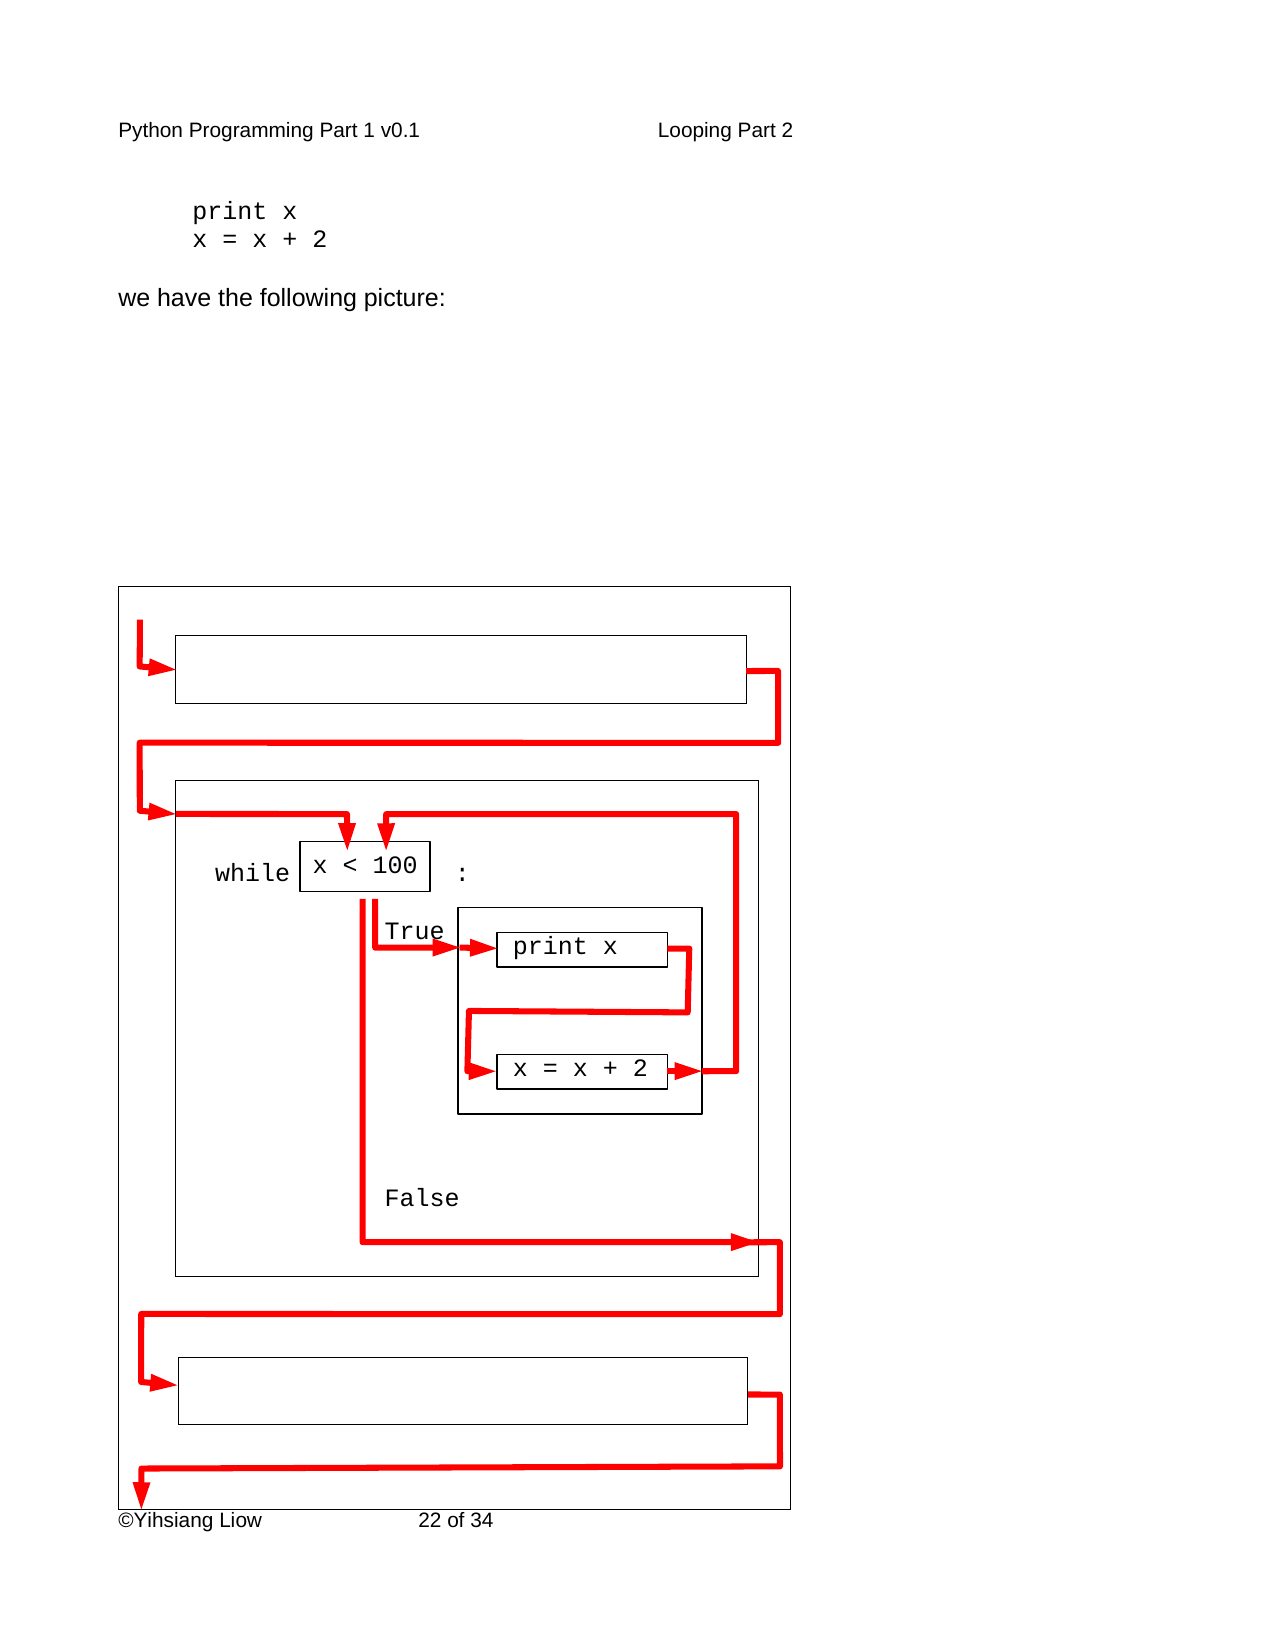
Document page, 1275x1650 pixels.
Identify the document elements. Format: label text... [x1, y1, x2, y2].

text we have the following picture: [118, 284, 793, 312]
text print x [118, 199, 793, 227]
text x = x + 2 [118, 227, 793, 255]
